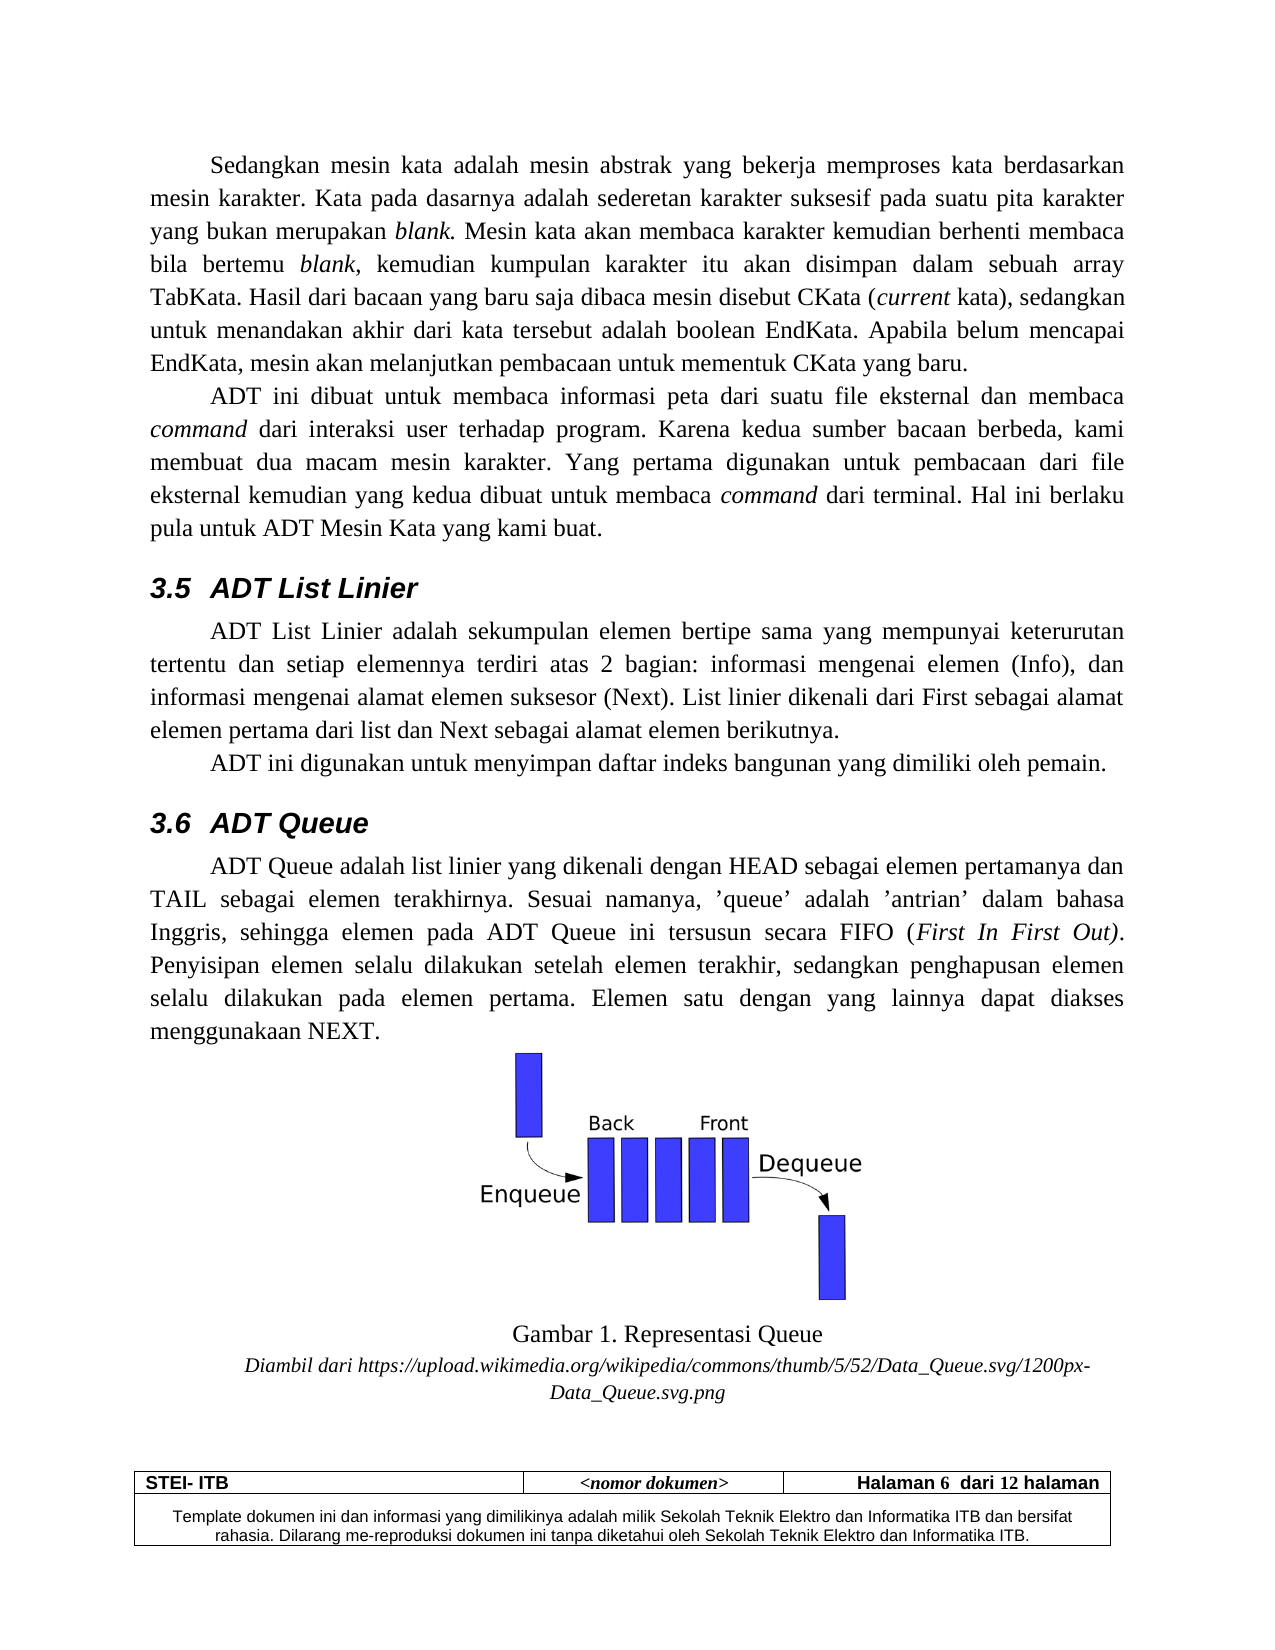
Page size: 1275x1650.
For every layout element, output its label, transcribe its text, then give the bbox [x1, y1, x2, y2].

subtitle ADT List Linier [150, 571, 1125, 605]
text Gambar 1. Representasi Queue [150, 1319, 1125, 1348]
subtitle ADT Queue [150, 806, 1125, 840]
text ADT ini dibuat untuk membaca informasi peta dari suatu file eksternal dan membaca command dari interaksi user terhadap program. Karena kedua sumber bacaan berbeda, kami membuat dua macam mesin karakter. Yang pertama digunakan untuk pembacaan dari file eksternal kemudian yang kedua dibuat untuk membaca command dari terminal. Hal ini berlaku pula untuk ADT Mesin Kata yang kami buat. [150, 381, 1125, 542]
picture [466, 1049, 869, 1316]
text Diambil dari https://upload.wikimedia.org/wikipedia/commons/thumb/5/52/Data_Queue.svg/1200px-Data_Queue.svg.png [150, 1352, 1125, 1404]
text ADT List Linier adalah sekumpulan elemen bertipe sama yang mempunyai keterurutan tertentu dan setiap elemennya terdiri atas 2 bagian: informasi mengenai elemen (Info), dan informasi mengenai alamat elemen suksesor (Next). List linier dikenali dari First sebagai alamat elemen pertama dari list dan Next sebagai alamat elemen berikutnya. [150, 616, 1125, 744]
text Sedangkan mesin kata adalah mesin abstrak yang bekerja memproses kata berdasarkan mesin karakter. Kata pada dasarnya adalah sederetan karakter suksesif pada suatu pita karakter yang bukan merupakan blank. Mesin kata akan membaca karakter kemudian berhenti membaca bila bertemu blank, kemudian kumpulan karakter itu akan disimpan dalam sebuah array TabKata. Hasil dari bacaan yang baru saja dibaca mesin disebut CKata (current kata), sedangkan untuk menandakan akhir dari kata tersebut adalah boolean EndKata. Apabila belum mencapai EndKata, mesin akan melanjutkan pembacaan untuk mementuk CKata yang baru. [150, 150, 1125, 377]
text ADT Queue adalah list linier yang dikenali dengan HEAD sebagai elemen pertamanya dan TAIL sebagai elemen terakhirnya. Sesuai namanya, ’queue’ adalah ’antrian’ dalam bahasa Inggris, sehingga elemen pada ADT Queue ini tersusun secara FIFO (First In First Out). Penyisipan elemen selalu dilakukan setelah elemen terakhir, sedangkan penghapusan elemen selalu dilakukan pada elemen pertama. Elemen satu dengan yang lainnya dapat diakses menggunakaan NEXT. [150, 851, 1125, 1045]
text ADT ini digunakan untuk menyimpan daftar indeks bangunan yang dimiliki oleh pemain. [150, 748, 1125, 777]
